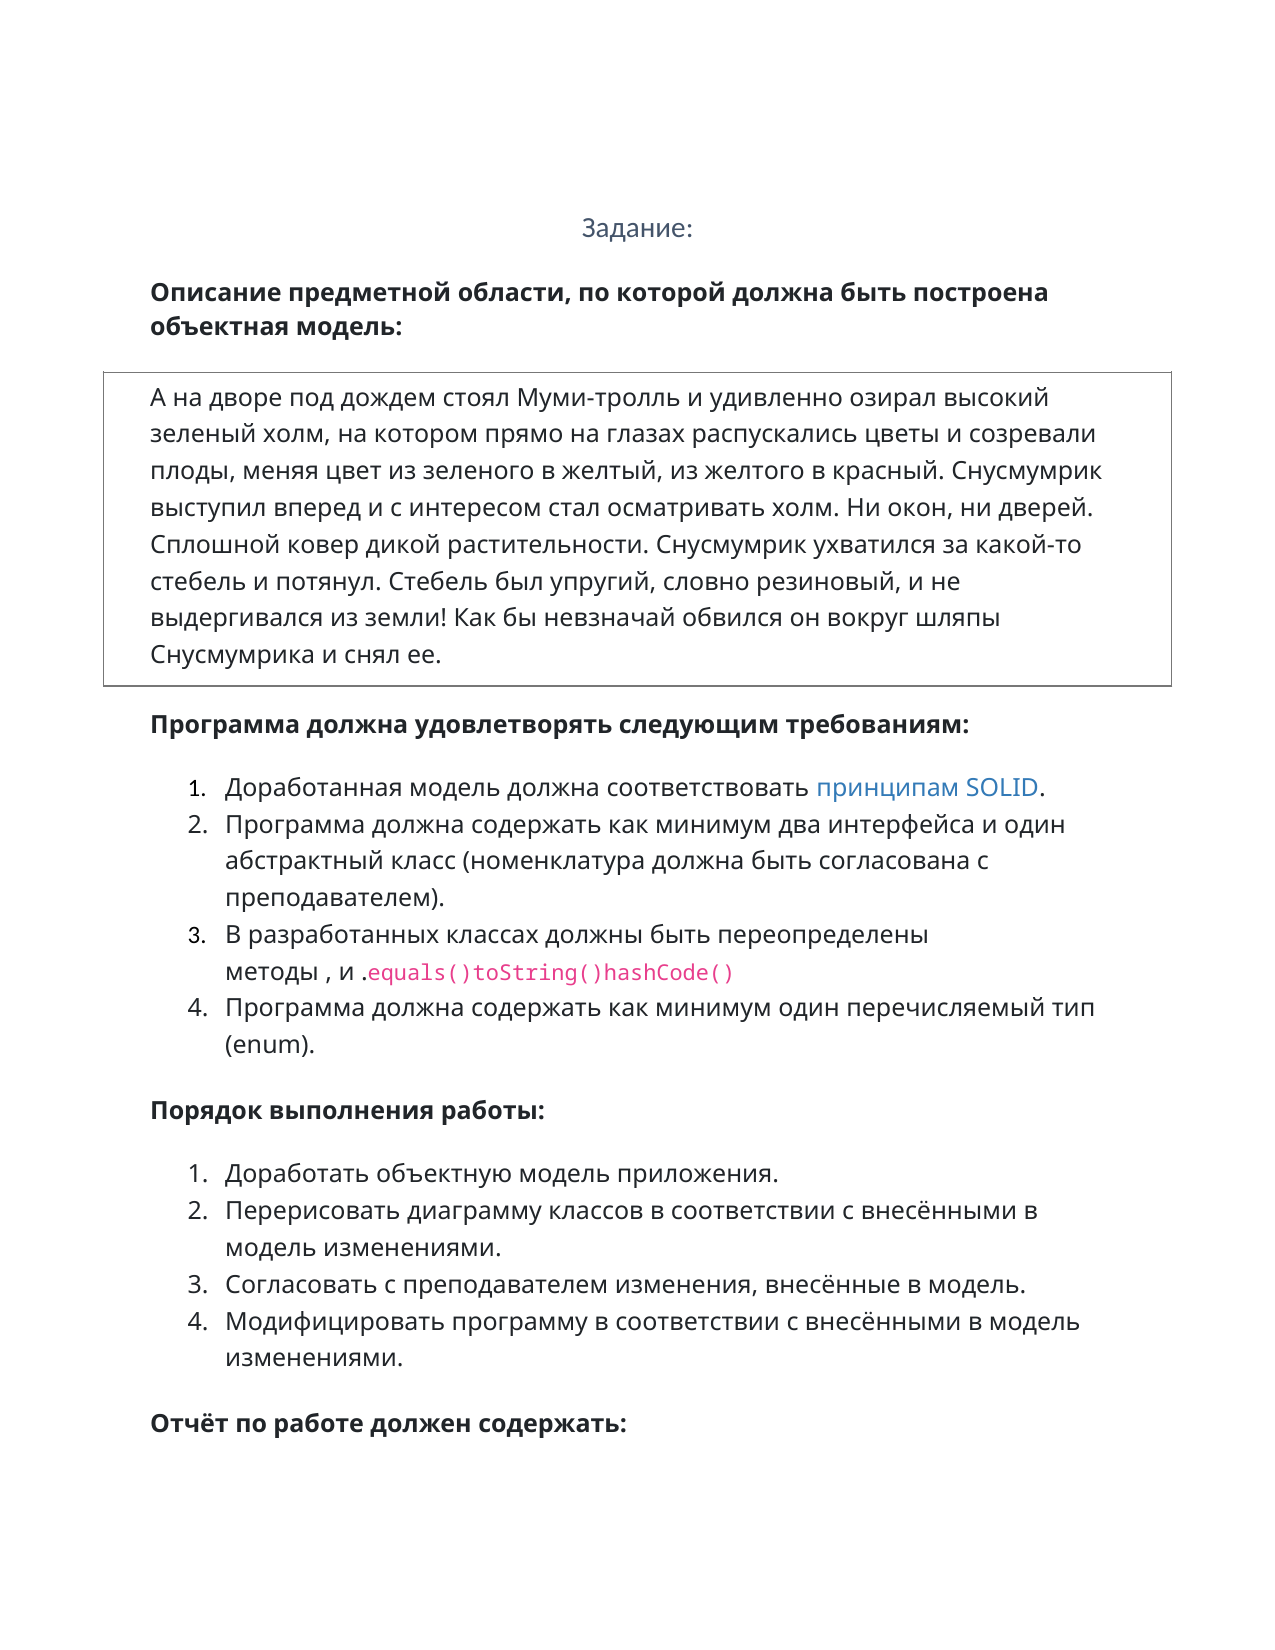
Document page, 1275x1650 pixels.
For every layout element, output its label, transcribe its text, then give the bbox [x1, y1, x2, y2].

list Доработать объектную модель приложения. [187, 1156, 1125, 1190]
list Согласовать с преподавателем изменения, внесённые в модель. [187, 1266, 1125, 1300]
list В разработанных классах должны быть переопределены методы , и .equals()toString()hashCode() [187, 917, 1125, 987]
list Перерисовать диаграмму классов в соответствии с внесёнными в модель изменениями. [187, 1193, 1125, 1264]
text А на дворе под дождем стоял Муми-тролль и удивленно озирал высокий зеленый холм, на котором прямо на глазах распускались цветы и созревали плоды, меняя цвет из зеленого в желтый, из желтого в красный. Снусмумрик выступил вперед и с интересом стал осматривать холм. Ни окон, ни дверей. Сплошной ковер дикой растительности. Снусмумрик ухватился за какой-то стебель и потянул. Стебель был упругий, словно резиновый, и не выдергивался из земли! Как бы невзначай обвился он вокруг шляпы Снусмумрика и снял ее. [104, 373, 1171, 685]
text Задание: [150, 209, 1125, 245]
text Программа должна удовлетворять следующим требованиям: [150, 706, 1125, 740]
text Описание предметной области, по которой должна быть построена объектная модель: [150, 274, 1125, 342]
list Модифицировать программу в соответствии с внесёнными в модель изменениями. [187, 1303, 1125, 1374]
list Программа должна содержать как минимум два интерфейса и один абстрактный класс (номенклатура должна быть согласована с преподавателем). [187, 806, 1125, 914]
list Доработанная модель должна соответствовать принципам SOLID. [187, 769, 1125, 803]
text Порядок выполнения работы: [150, 1093, 1125, 1127]
text Отчёт по работе должен содержать: [150, 1406, 1125, 1440]
list Программа должна содержать как минимум один перечисляемый тип (enum). [187, 990, 1125, 1061]
